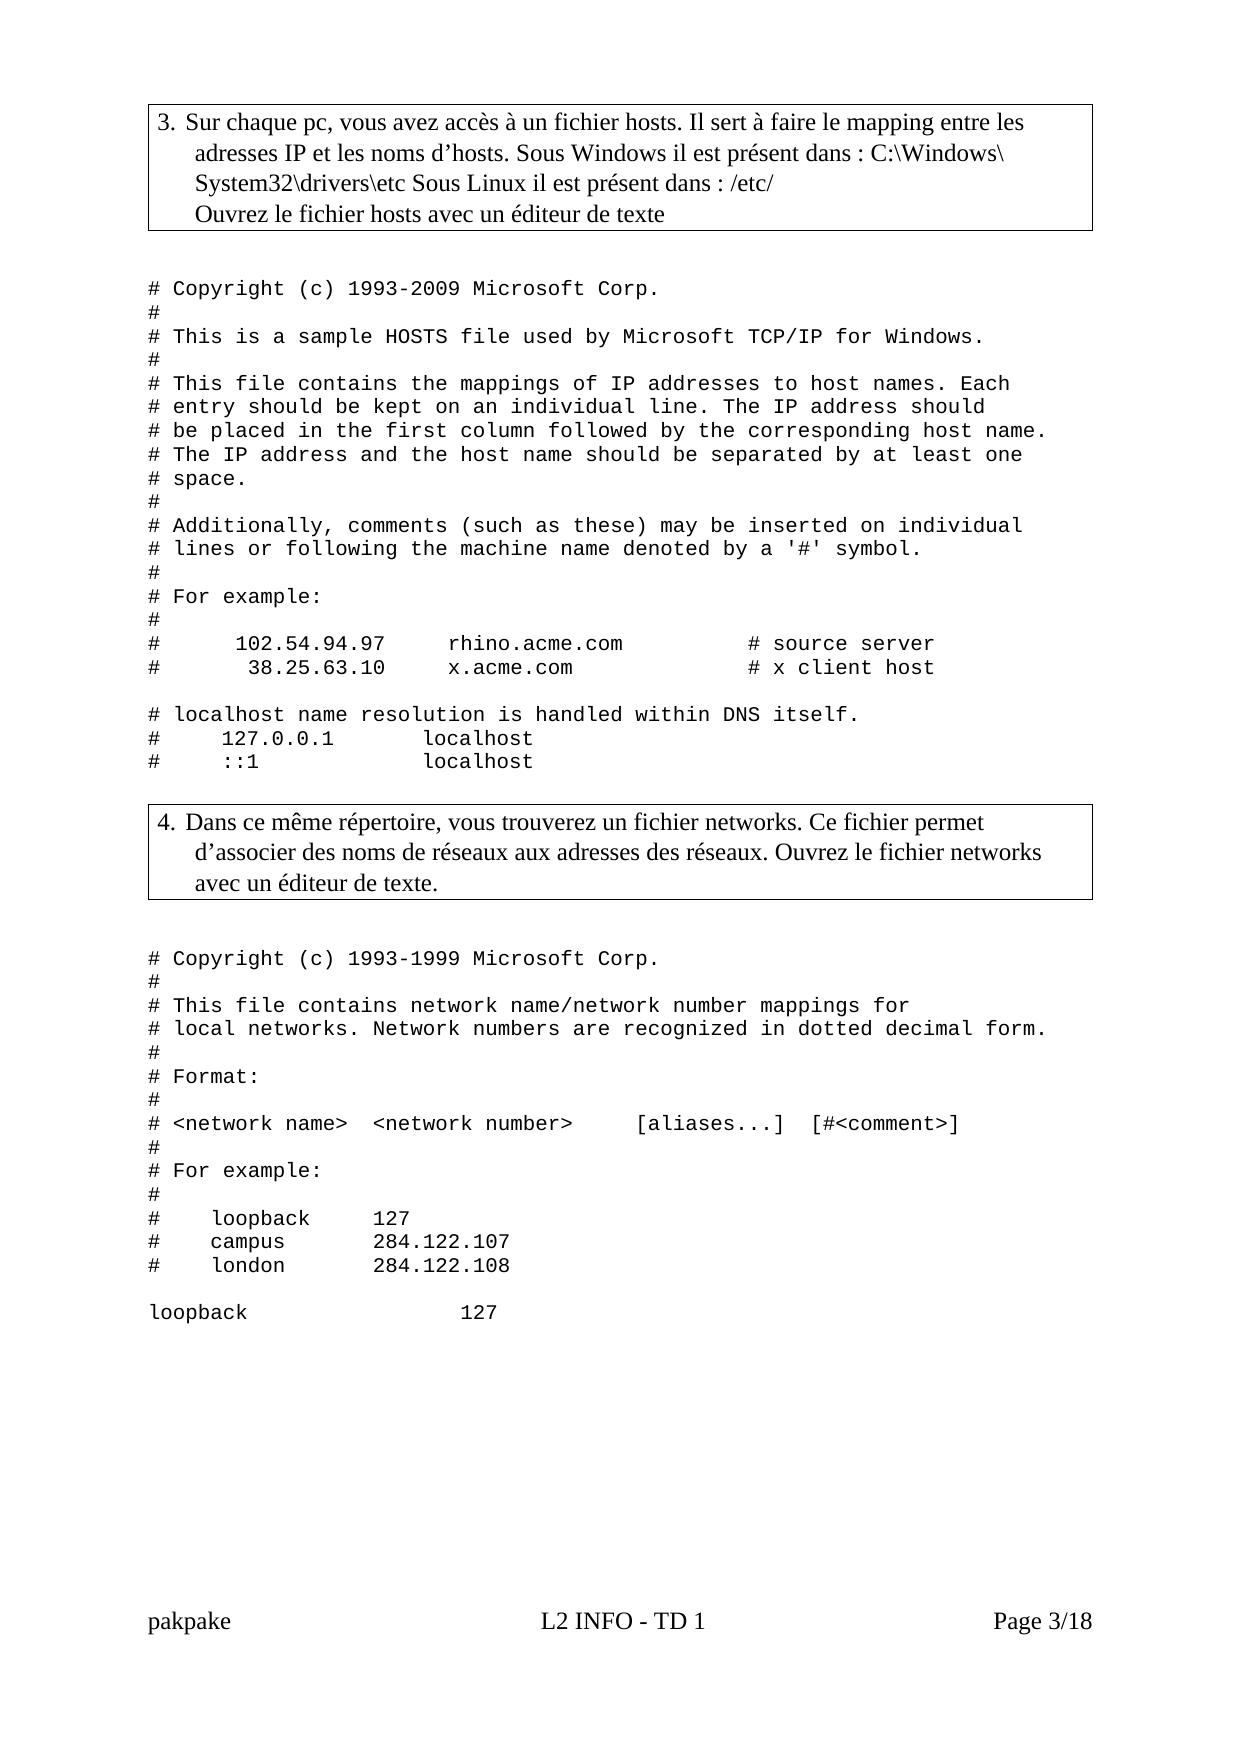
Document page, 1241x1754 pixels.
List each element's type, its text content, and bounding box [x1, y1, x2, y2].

text # ::1 localhost [148, 751, 1093, 775]
text # local networks. Network numbers are recognized in dotted decimal form. [148, 1018, 1093, 1042]
text # [148, 1042, 1093, 1066]
text # [148, 971, 1093, 995]
text # Additionally, comments (such as these) may be inserted on individual [148, 515, 1093, 538]
text # localhost name resolution is handled within DNS itself. [148, 704, 1093, 728]
list Sur chaque pc, vous avez accès à un fichier hosts. Il sert à faire le mapping entre les adresses IP et les noms d’hosts. Sous Windows il est présent dans : C:\Windows\System32\drivers\etc Sous Linux il est présent dans : /etc/ Ouvrez le fichier hosts avec un éditeur de texte [149, 105, 1092, 230]
text # [148, 302, 1093, 326]
text # <network name> <network number> [aliases...] [#<comment>] [148, 1113, 1093, 1137]
text # entry should be kept on an individual line. The IP address should [148, 397, 1093, 420]
text # Format: [148, 1066, 1093, 1089]
text # 127.0.0.1 localhost [148, 728, 1093, 751]
text # For example: [148, 1160, 1093, 1184]
text # be placed in the first column followed by the corresponding host name. [148, 420, 1093, 444]
text # [148, 349, 1093, 373]
text # [148, 1137, 1093, 1160]
text # [148, 491, 1093, 515]
text # This is a sample HOSTS file used by Microsoft TCP/IP for Windows. [148, 326, 1093, 349]
text # The IP address and the host name should be separated by at least one [148, 444, 1093, 467]
text # This file contains network name/network number mappings for [148, 995, 1093, 1018]
text # space. [148, 467, 1093, 491]
text # 102.54.94.97 rhino.acme.com # source server [148, 633, 1093, 657]
text # Copyright (c) 1993-1999 Microsoft Corp. [148, 947, 1093, 971]
text # [148, 1184, 1093, 1208]
text # [148, 562, 1093, 586]
text # For example: [148, 586, 1093, 609]
text # london 284.122.108 [148, 1255, 1093, 1278]
text # [148, 1089, 1093, 1113]
text # Copyright (c) 1993-2009 Microsoft Corp. [148, 278, 1093, 302]
text # lines or following the machine name denoted by a '#' symbol. [148, 538, 1093, 562]
list Dans ce même répertoire, vous trouverez un fichier networks. Ce fichier permet d’associer des noms de réseaux aux adresses des réseaux. Ouvrez le fichier networks avec un éditeur de texte. [149, 805, 1092, 899]
text loopback 127 [148, 1302, 1093, 1326]
text # [148, 609, 1093, 633]
text # This file contains the mappings of IP addresses to host names. Each [148, 373, 1093, 397]
text # campus 284.122.107 [148, 1231, 1093, 1255]
text # 38.25.63.10 x.acme.com # x client host [148, 657, 1093, 680]
text # loopback 127 [148, 1208, 1093, 1231]
